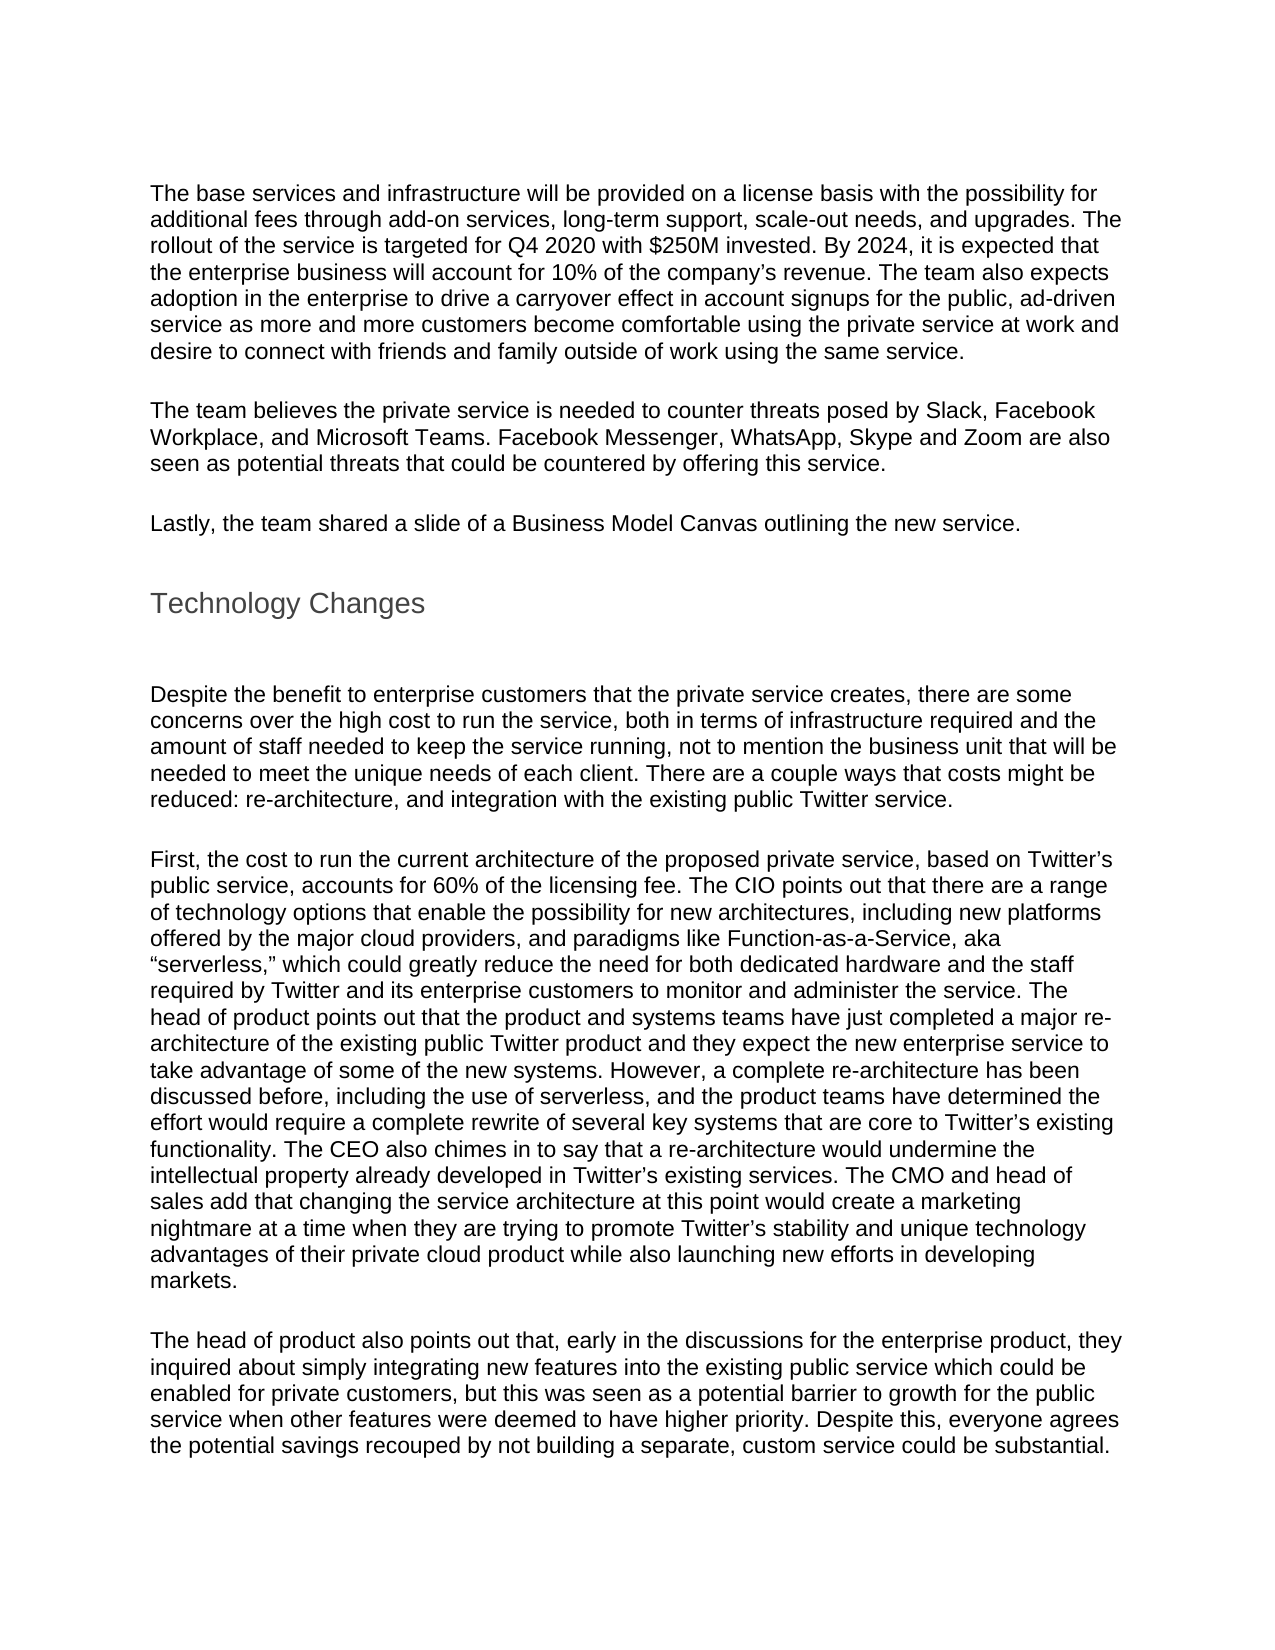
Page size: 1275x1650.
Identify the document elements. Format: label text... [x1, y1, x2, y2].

text The base services and infrastructure will be provided on a license basis with the possibility for additional fees through add-on services, long-term support, scale-out needs, and upgrades. The rollout of the service is targeted for Q4 2020 with $250M invested. By 2024, it is expected that the enterprise business will account for 10% of the company’s revenue. The team also expects adoption in the enterprise to drive a carryover effect in account signups for the public, ad-driven service as more and more customers become comfortable using the private service at work and desire to connect with friends and family outside of work using the same service. [150, 179, 1125, 364]
subtitle Technology Changes [150, 586, 1125, 619]
text Lastly, the team shared a slide of a Business Model Canvas outlining the new service. [150, 510, 1125, 536]
text The head of product also points out that, early in the discussions for the enterprise product, they inquired about simply integrating new features into the existing public service which could be enabled for private customers, but this was seen as a potential barrier to growth for the public service when other features were deemed to have higher priority. Despite this, everyone agrees the potential savings recouped by not building a separate, custom service could be substantial. [150, 1327, 1125, 1459]
text The team believes the private service is needed to counter threats posed by Slack, Facebook Workplace, and Microsoft Teams. Facebook Messenger, WhatsApp, Skype and Zoom are also seen as potential threats that could be countered by offering this service. [150, 397, 1125, 476]
text First, the cost to run the current architecture of the proposed private service, based on Twitter’s public service, accounts for 60% of the licensing fee. The CIO points out that there are a range of technology options that enable the possibility for new architectures, including new platforms offered by the major cloud providers, and paradigms like Function-as-a-Service, aka “serverless,” which could greatly reduce the need for both dedicated hardware and the staff required by Twitter and its enterprise customers to monitor and administer the service. The head of product points out that the product and systems teams have just completed a major re-architecture of the existing public Twitter product and they expect the new enterprise service to take advantage of some of the new systems. However, a complete re-architecture has been discussed before, including the use of serverless, and the product teams have determined the effort would require a complete rewrite of several key systems that are core to Twitter’s existing functionality. The CEO also chimes in to say that a re-architecture would undermine the intellectual property already developed in Twitter’s existing services. The CMO and head of sales add that changing the service architecture at this point would create a marketing nightmare at a time when they are trying to promote Twitter’s stability and unique technology advantages of their private cloud product while also launching new efforts in developing markets. [150, 846, 1125, 1294]
text Despite the benefit to enterprise customers that the private service creates, there are some concerns over the high cost to run the service, both in terms of infrastructure required and the amount of staff needed to keep the service running, not to mention the business unit that will be needed to meet the unique needs of each client. There are a couple ways that costs might be reduced: re-architecture, and integration with the existing public Twitter service. [150, 681, 1125, 812]
